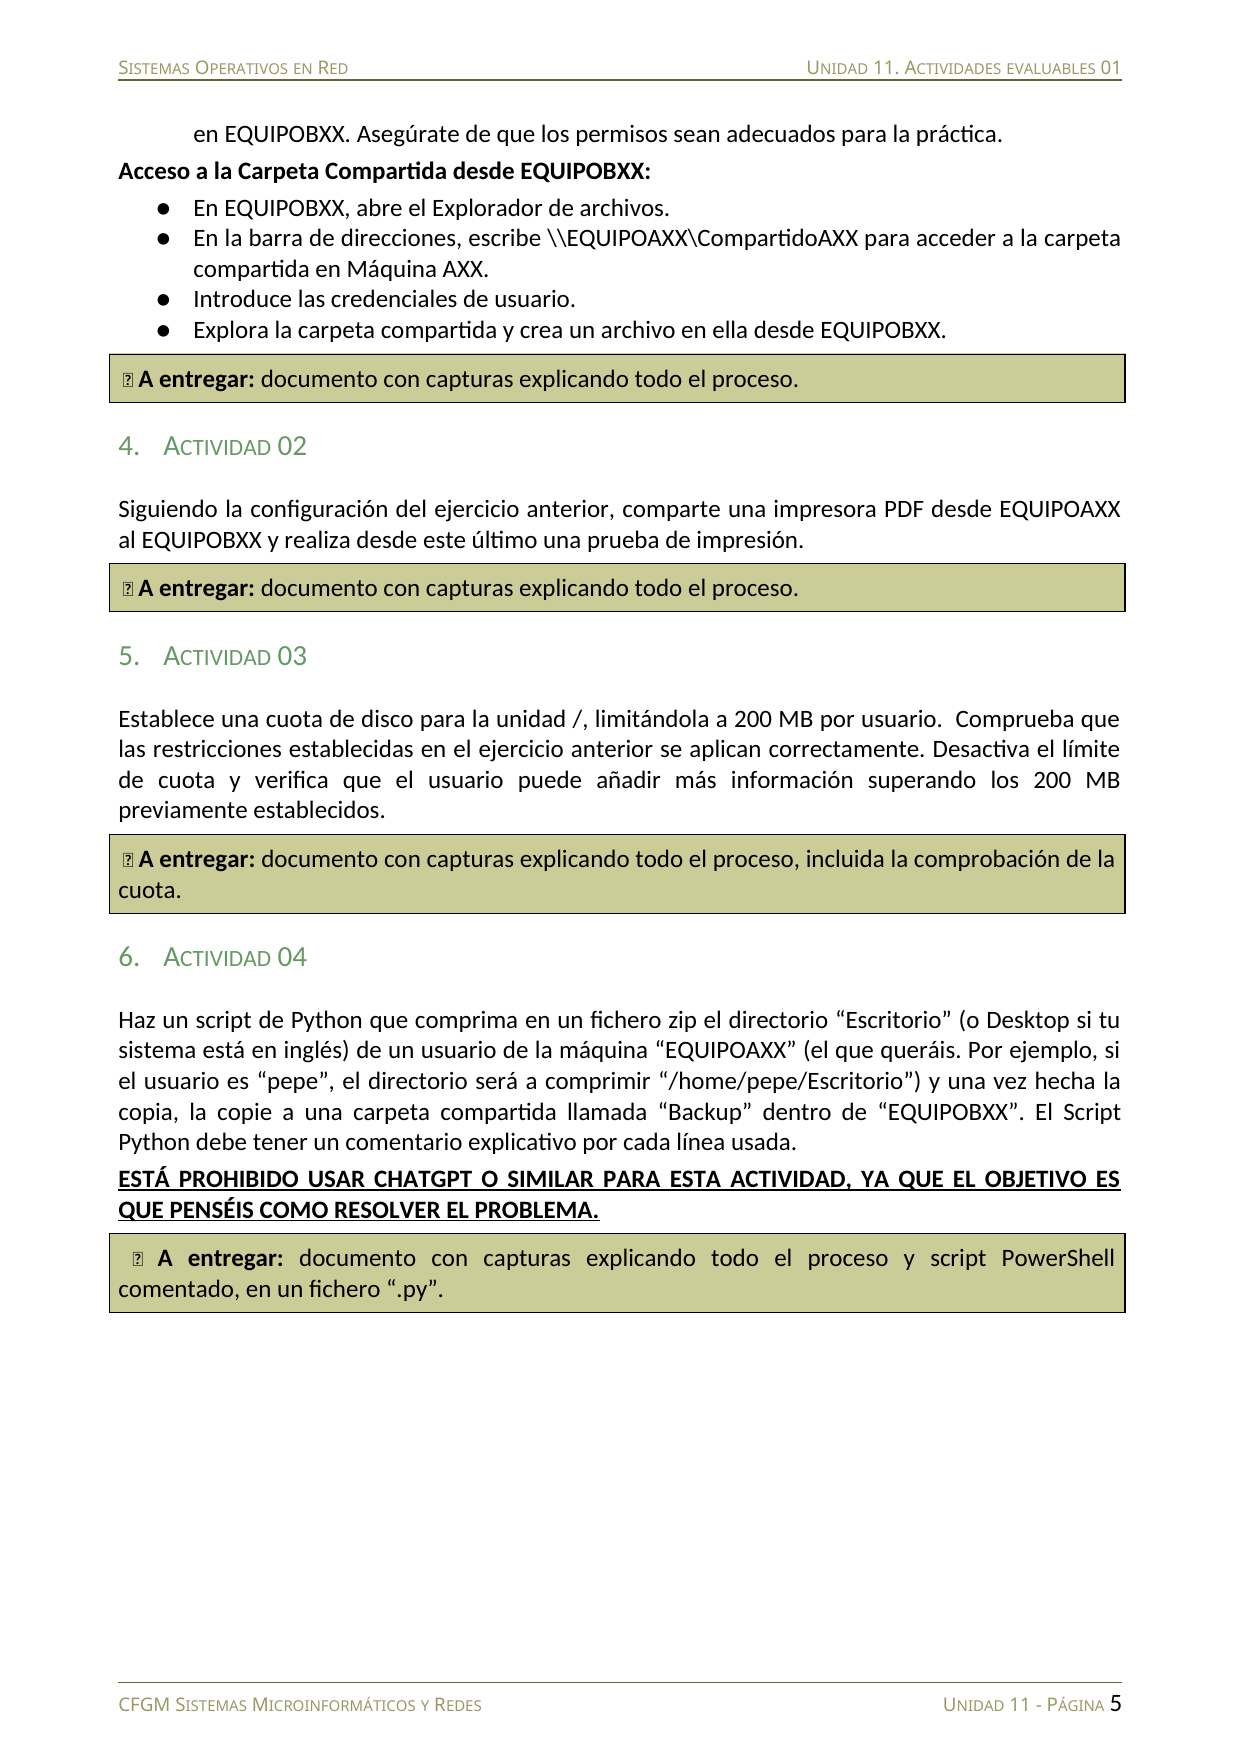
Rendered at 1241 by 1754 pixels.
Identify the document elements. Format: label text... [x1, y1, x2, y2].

text 📕 A entregar: documento con capturas explicando todo el proceso. [110, 355, 1124, 402]
text Establece una cuota de disco para la unidad /, limitándola a 200 MB por usuario. Comprueba que las restricciones establecidas en el ejercicio anterior se aplican correctamente. Desactiva el límite de cuota y verifica que el usuario puede añadir más información superando los 200 MB previamente establecidos. [118, 703, 1122, 825]
subtitle Actividad 04 [118, 938, 1122, 974]
list En la barra de direcciones, escribe \\EQUIPOAXX\CompartidoAXX para acceder a la carpeta compartida en Máquina AXX. [156, 222, 1122, 283]
list en EQUIPOBXX. Asegúrate de que los permisos sean adecuados para la práctica. [156, 118, 1122, 148]
list Introduce las credenciales de usuario. [156, 283, 1122, 314]
subtitle Actividad 02 [118, 427, 1122, 463]
list Explora la carpeta compartida y crea un archivo en ella desde EQUIPOBXX. [156, 314, 1122, 344]
text Haz un script de Python que comprima en un fichero zip el directorio “Escritorio” (o Desktop si tu sistema está en inglés) de un usuario de la máquina “EQUIPOAXX” (el que queráis. Por ejemplo, si el usuario es “pepe”, el directorio será a comprimir “/home/pepe/Escritorio”) y una vez hecha la copia, la copie a una carpeta compartida llamada “Backup” dentro de “EQUIPOBXX”. El Script Python debe tener un comentario explicativo por cada línea usada. [118, 1004, 1122, 1157]
text 📕 A entregar: documento con capturas explicando todo el proceso y script PowerShell comentado, en un fichero “.py”. [110, 1234, 1124, 1312]
list En EQUIPOBXX, abre el Explorador de archivos. [156, 192, 1122, 222]
text ESTÁ PROHIBIDO USAR CHATGPT O SIMILAR PARA ESTA ACTIVIDAD, YA QUE EL OBJETIVO ES QUE PENSÉIS COMO RESOLVER EL PROBLEMA. [118, 1163, 1122, 1224]
subtitle Actividad 03 [118, 637, 1122, 673]
text Acceso a la Carpeta Compartida desde EQUIPOBXX: [118, 155, 1122, 186]
text Siguiendo la configuración del ejercicio anterior, comparte una impresora PDF desde EQUIPOAXX al EQUIPOBXX y realiza desde este último una prueba de impresión. [118, 493, 1122, 554]
text 📕 A entregar: documento con capturas explicando todo el proceso. [110, 564, 1124, 611]
text 📕 A entregar: documento con capturas explicando todo el proceso, incluida la comprobación de la cuota. [110, 835, 1124, 913]
